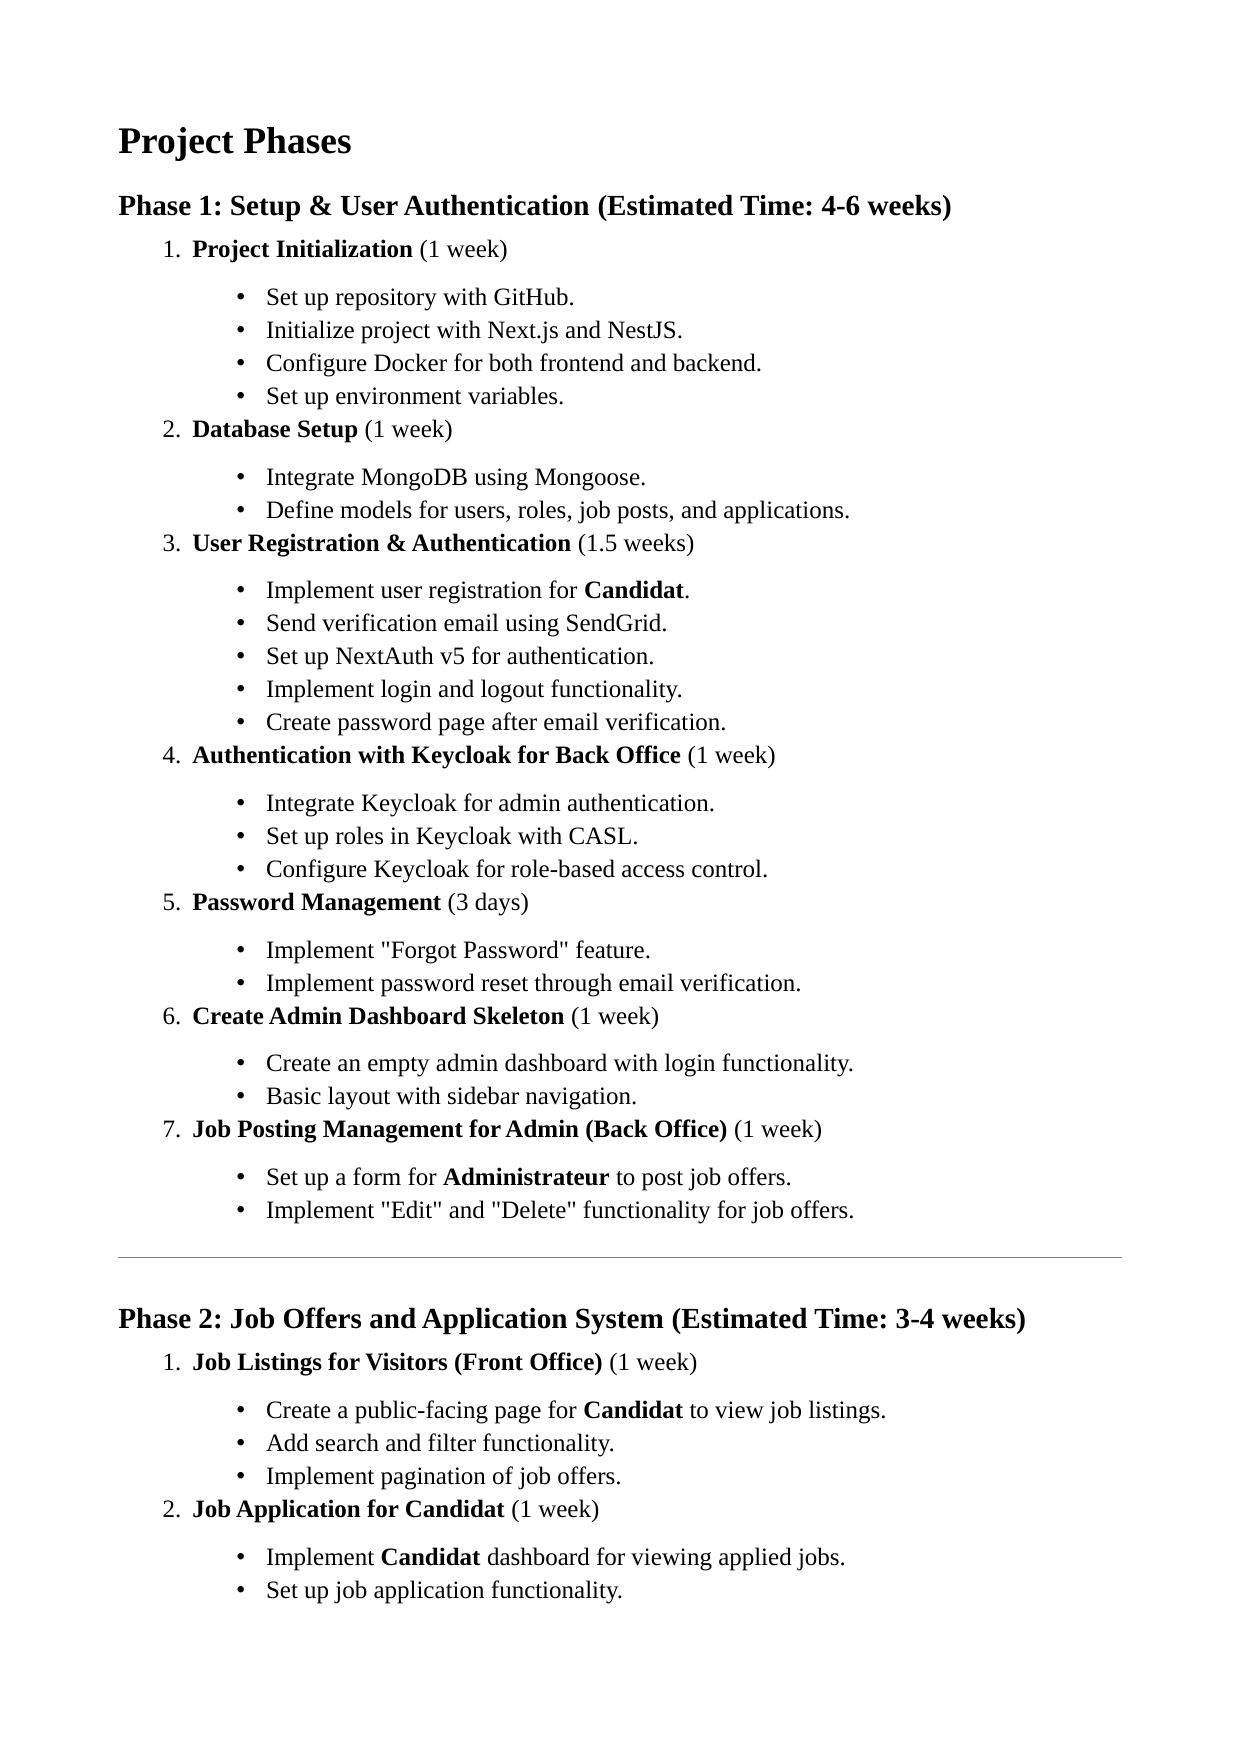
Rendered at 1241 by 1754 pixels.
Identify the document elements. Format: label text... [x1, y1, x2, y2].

list Set up roles in Keycloak with CASL. [236, 821, 1122, 850]
list Project Initialization (1 week) [162, 234, 1122, 263]
list Job Application for Candidat (1 week) [162, 1494, 1122, 1523]
list Authentication with Keycloak for Back Office (1 week) [162, 740, 1122, 769]
list Create password page after email verification. [236, 707, 1122, 736]
list Implement user registration for Candidat. [236, 575, 1122, 604]
list Initialize project with Next.js and NestJS. [236, 315, 1122, 344]
list Set up NextAuth v5 for authentication. [236, 641, 1122, 670]
list Create an empty admin dashboard with login functionality. [236, 1048, 1122, 1077]
list Password Management (3 days) [162, 887, 1122, 916]
list Create a public-facing page for Candidat to view job listings. [236, 1395, 1122, 1424]
list Job Listings for Visitors (Front Office) (1 week) [162, 1347, 1122, 1376]
subtitle Phase 1: Setup & User Authentication (Estimated Time: 4-6 weeks) [118, 188, 1122, 222]
list Configure Docker for both frontend and backend. [236, 348, 1122, 377]
list Implement "Edit" and "Delete" functionality for job offers. [236, 1195, 1122, 1224]
list Set up repository with GitHub. [236, 282, 1122, 311]
list Integrate Keycloak for admin authentication. [236, 788, 1122, 817]
list Implement login and logout functionality. [236, 674, 1122, 703]
list Implement password reset through email verification. [236, 968, 1122, 996]
subtitle Project Phases [118, 118, 1122, 161]
list Implement pagination of job offers. [236, 1461, 1122, 1490]
subtitle Phase 2: Job Offers and Application System (Estimated Time: 3-4 weeks) [118, 1301, 1122, 1335]
list Job Posting Management for Admin (Back Office) (1 week) [162, 1114, 1122, 1143]
list Implement Candidat dashboard for viewing applied jobs. [236, 1542, 1122, 1571]
list Set up a form for Administrateur to post job offers. [236, 1162, 1122, 1191]
list Define models for users, roles, job posts, and applications. [236, 495, 1122, 523]
list Add search and filter functionality. [236, 1428, 1122, 1457]
list Integrate MongoDB using Mongoose. [236, 462, 1122, 490]
list User Registration & Authentication (1.5 weeks) [162, 528, 1122, 556]
list Create Admin Dashboard Skeleton (1 week) [162, 1001, 1122, 1029]
list Basic layout with sidebar navigation. [236, 1081, 1122, 1110]
list Set up job application functionality. [236, 1575, 1122, 1603]
list Database Setup (1 week) [162, 414, 1122, 443]
list Send verification email using SendGrid. [236, 608, 1122, 637]
list Implement "Forgot Password" feature. [236, 935, 1122, 963]
list Set up environment variables. [236, 381, 1122, 410]
list Configure Keycloak for role-based access control. [236, 854, 1122, 883]
